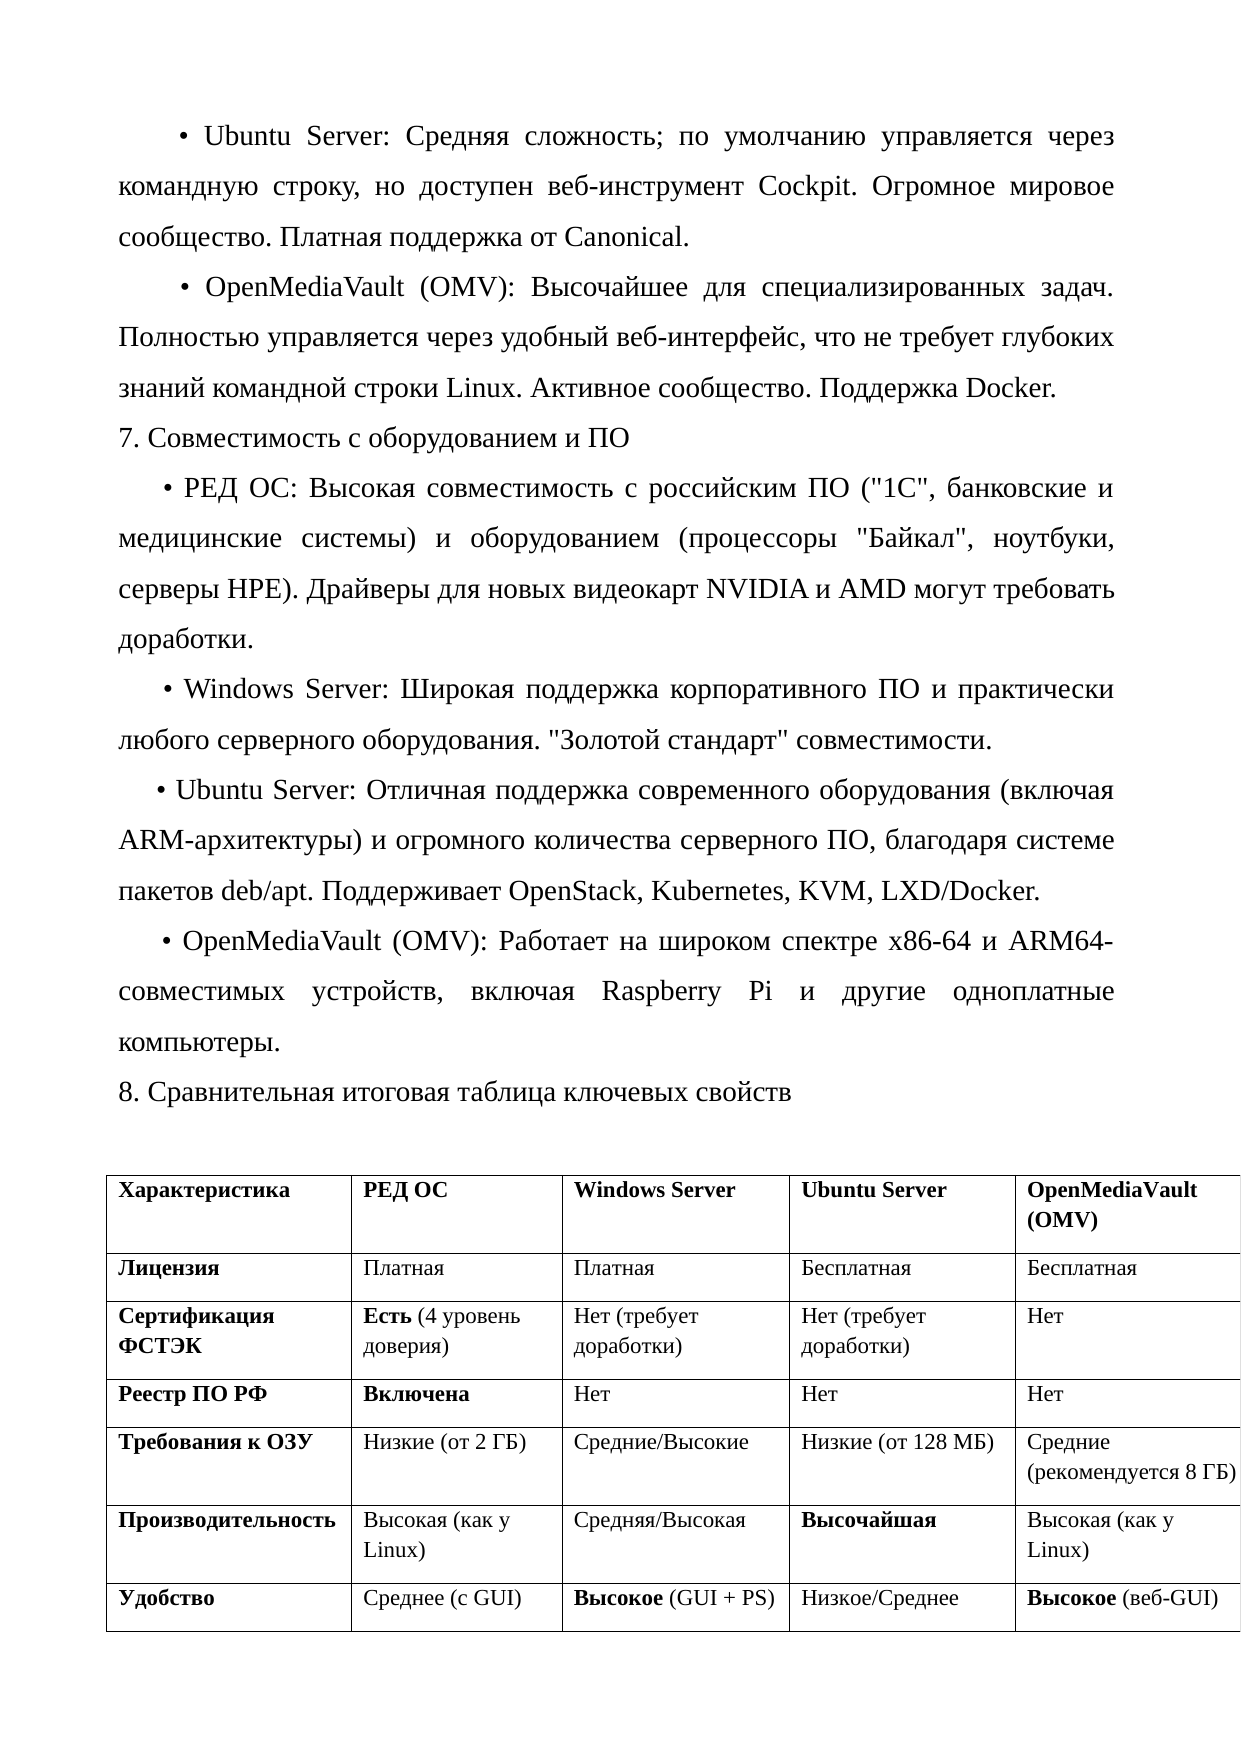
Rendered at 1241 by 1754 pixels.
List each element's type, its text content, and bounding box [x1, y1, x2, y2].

table_cell Лицензия [107, 1254, 351, 1301]
text • РЕД ОС: Высокая совместимость с российским ПО ("1С", банковские и медицинские системы) и оборудованием (процессоры "Байкал", ноутбуки, серверы HPE). Драйверы для новых видеокарт NVIDIA и AMD могут требовать доработки. [118, 470, 1116, 655]
table_cell Высокая (как у Linux) [352, 1506, 562, 1583]
table_cell Средняя/Высокая [563, 1506, 789, 1583]
table_cell Сертификация ФСТЭК [107, 1302, 351, 1379]
text 7. Совместимость с оборудованием и ПО [118, 420, 1116, 453]
table_cell Средние (рекомендуется 8 ГБ) [1016, 1428, 1240, 1505]
text • Ubuntu Server: Отличная поддержка современного оборудования (включая ARM-архитектуры) и огромного количества серверного ПО, благодаря системе пакетов deb/apt. Поддерживает OpenStack, Kubernetes, KVM, LXD/Docker. [118, 772, 1116, 906]
table_header Ubuntu Server [790, 1176, 1015, 1253]
table_cell Реестр ПО РФ [107, 1380, 351, 1427]
table_cell Низкие (от 128 МБ) [790, 1428, 1015, 1505]
table_cell Нет [790, 1380, 1015, 1427]
table_cell Включена [352, 1380, 562, 1427]
table_header OpenMediaVault (OMV) [1016, 1176, 1240, 1253]
table_cell Бесплатная [790, 1254, 1015, 1301]
table_cell Среднее (с GUI) [352, 1584, 562, 1631]
table_header РЕД ОС [352, 1176, 562, 1253]
text • Windows Server: Широкая поддержка корпоративного ПО и практически любого серверного оборудования. "Золотой стандарт" совместимости. [118, 672, 1116, 755]
table_cell Нет (требует доработки) [790, 1302, 1015, 1379]
table_header Windows Server [563, 1176, 789, 1253]
table_cell Высокое (GUI + PS) [563, 1584, 789, 1631]
text • OpenMediaVault (OMV): Высочайшее для специализированных задач. Полностью управляется через удобный веб-интерфейс, что не требует глубоких знаний командной строки Linux. Активное сообщество. Поддержка Docker. [118, 269, 1116, 403]
table_cell Удобство [107, 1584, 351, 1631]
table_cell Низкие (от 2 ГБ) [352, 1428, 562, 1505]
table_cell Бесплатная [1016, 1254, 1240, 1301]
table_cell Есть (4 уровень доверия) [352, 1302, 562, 1379]
table_cell Высокая (как у Linux) [1016, 1506, 1240, 1583]
text • Ubuntu Server: Средняя сложность; по умолчанию управляется через командную строку, но доступен веб-инструмент Cockpit. Огромное мировое сообщество. Платная поддержка от Canonical. [118, 118, 1116, 252]
table_cell Нет (требует доработки) [563, 1302, 789, 1379]
text 8. Сравнительная итоговая таблица ключевых свойств [118, 1074, 1116, 1108]
table_cell Нет [1016, 1380, 1240, 1427]
table_cell Платная [563, 1254, 789, 1301]
table_cell Средние/Высокие [563, 1428, 789, 1505]
table_cell Нет [1016, 1302, 1240, 1379]
table_cell Платная [352, 1254, 562, 1301]
table_cell Высокое (веб-GUI) [1016, 1584, 1240, 1631]
table_cell Производительность [107, 1506, 351, 1583]
table_header Характеристика [107, 1176, 351, 1253]
table_cell Высочайшая [790, 1506, 1015, 1583]
text • OpenMediaVault (OMV): Работает на широком спектре x86-64 и ARM64-совместимых устройств, включая Raspberry Pi и другие одноплатные компьютеры. [118, 923, 1116, 1057]
table_cell Нет [563, 1380, 789, 1427]
table_cell Низкое/Среднее [790, 1584, 1015, 1631]
table_cell Требования к ОЗУ [107, 1428, 351, 1505]
